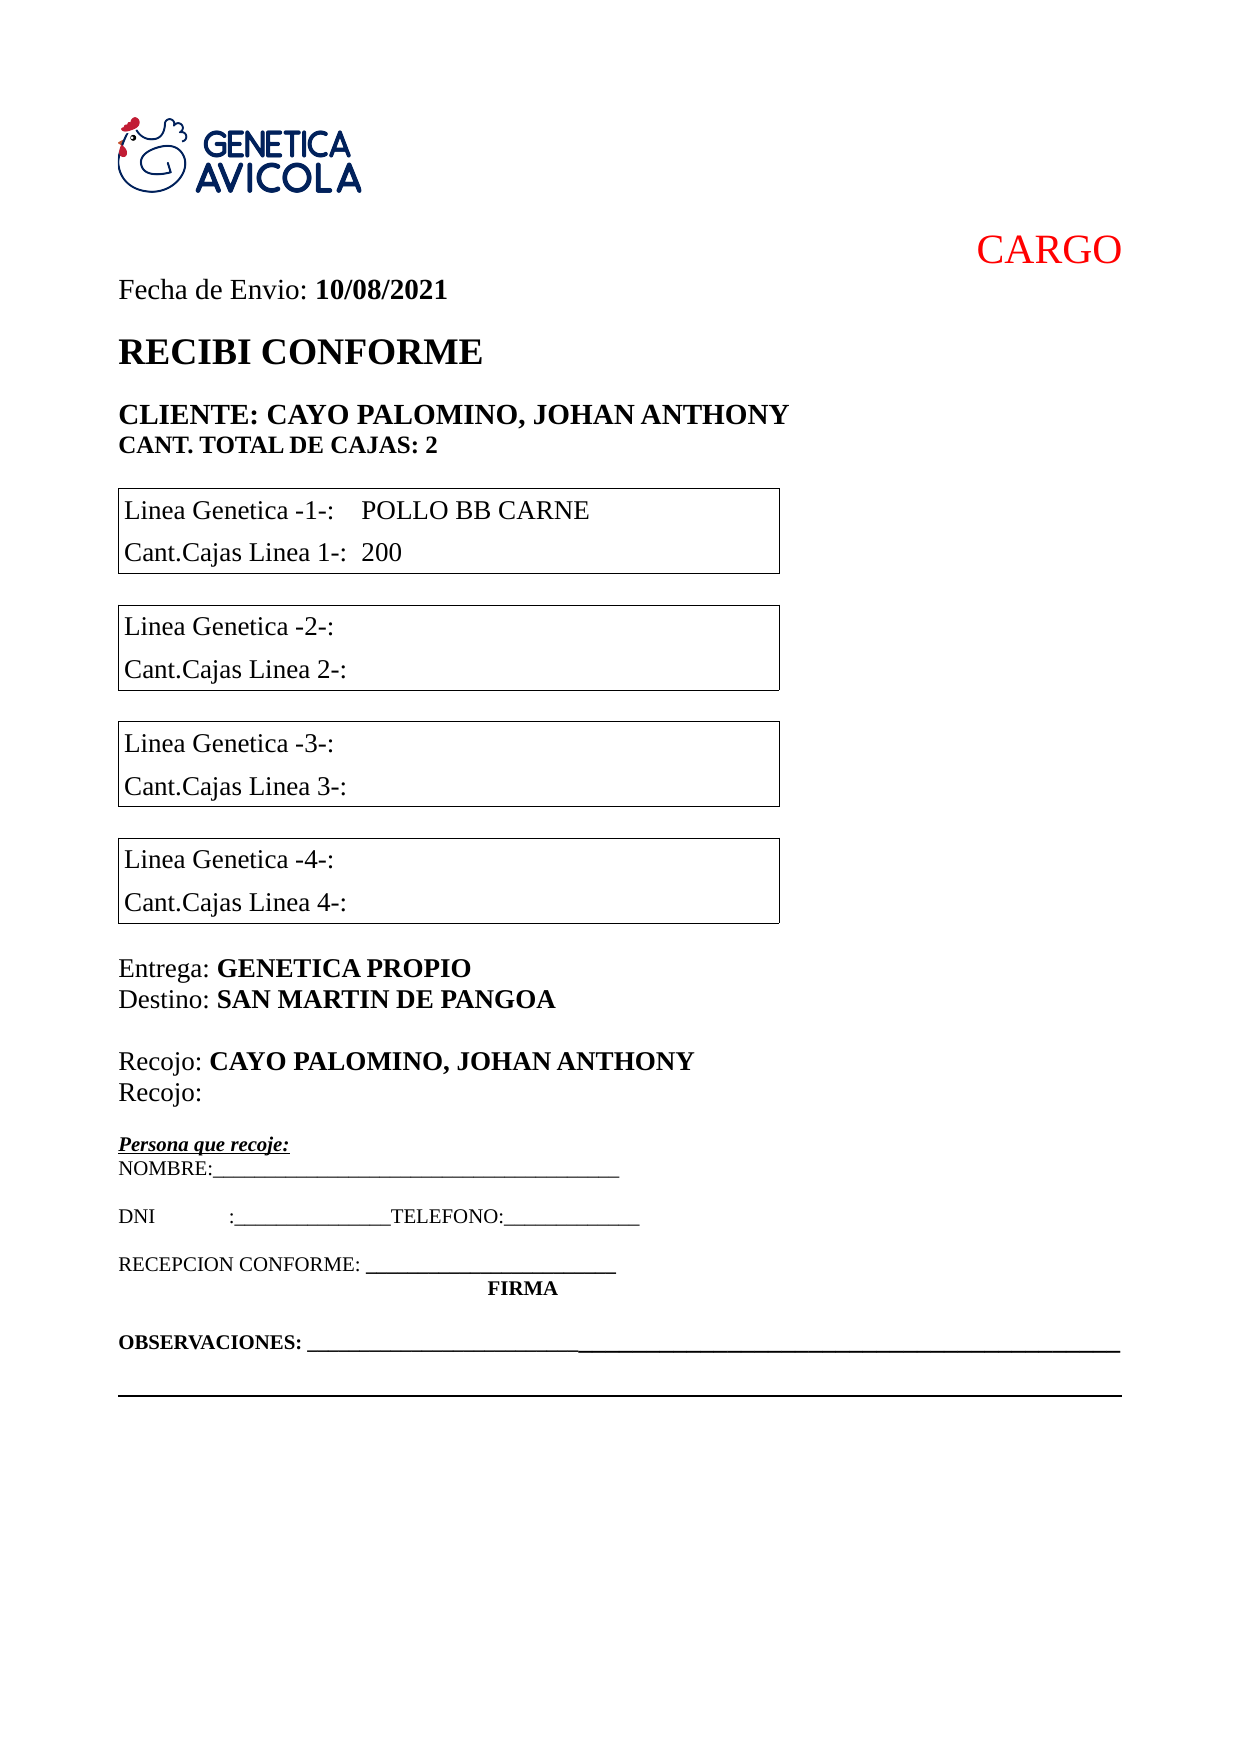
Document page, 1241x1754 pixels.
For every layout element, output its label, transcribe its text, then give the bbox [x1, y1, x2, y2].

table_cell Linea Genetica -3-: [119, 722, 356, 764]
text Persona que recoje: [118, 1132, 1122, 1156]
picture [117, 117, 362, 193]
table_cell [118, 691, 356, 721]
table_cell [356, 691, 779, 721]
text RECEPCION CONFORME: ________________________ [118, 1252, 1122, 1276]
table_cell Cant.Cajas Linea 1-: [119, 531, 356, 573]
text FIRMA [118, 1276, 1122, 1300]
table_cell [356, 606, 779, 647]
table_cell Linea Genetica -2-: [119, 606, 356, 647]
text RECIBI CONFORME [118, 330, 1122, 373]
table_cell [356, 807, 779, 838]
text CARGO [118, 224, 1122, 272]
table_cell Cant.Cajas Linea 2-: [119, 647, 356, 690]
text OBSERVACIONES: __________________________________________________________________ [118, 1324, 1122, 1355]
table_cell [356, 839, 779, 880]
text CANT. TOTAL DE CAJAS: 2 [118, 431, 1122, 459]
table_cell Cant.Cajas Linea 4-: [119, 880, 356, 923]
table_cell 200 [356, 531, 779, 573]
text Destino: SAN MARTIN DE PANGOA [118, 983, 1122, 1014]
text Recojo: CAYO PALOMINO, JOHAN ANTHONY [118, 1045, 1122, 1076]
table_cell [356, 722, 779, 764]
text Fecha de Envio: 10/08/2021 [118, 272, 1122, 306]
text Recojo: [118, 1076, 1122, 1108]
text CLIENTE: CAYO PALOMINO, JOHAN ANTHONY [118, 397, 1122, 431]
table_cell [356, 574, 779, 604]
table_cell [356, 764, 779, 806]
table_cell [356, 880, 779, 923]
table_header Linea Genetica -1-: [119, 489, 356, 531]
table_cell Cant.Cajas Linea 3-: [119, 764, 356, 806]
table_cell [118, 807, 356, 838]
text Entrega: GENETICA PROPIO [118, 952, 1122, 983]
text NOMBRE:_______________________________________ [118, 1156, 1122, 1180]
table_header POLLO BB CARNE [356, 489, 779, 531]
text DNI :_______________TELEFONO:_____________ [118, 1204, 1122, 1228]
table_cell [356, 647, 779, 690]
table_cell Linea Genetica -4-: [119, 839, 356, 880]
table_cell [118, 574, 356, 604]
